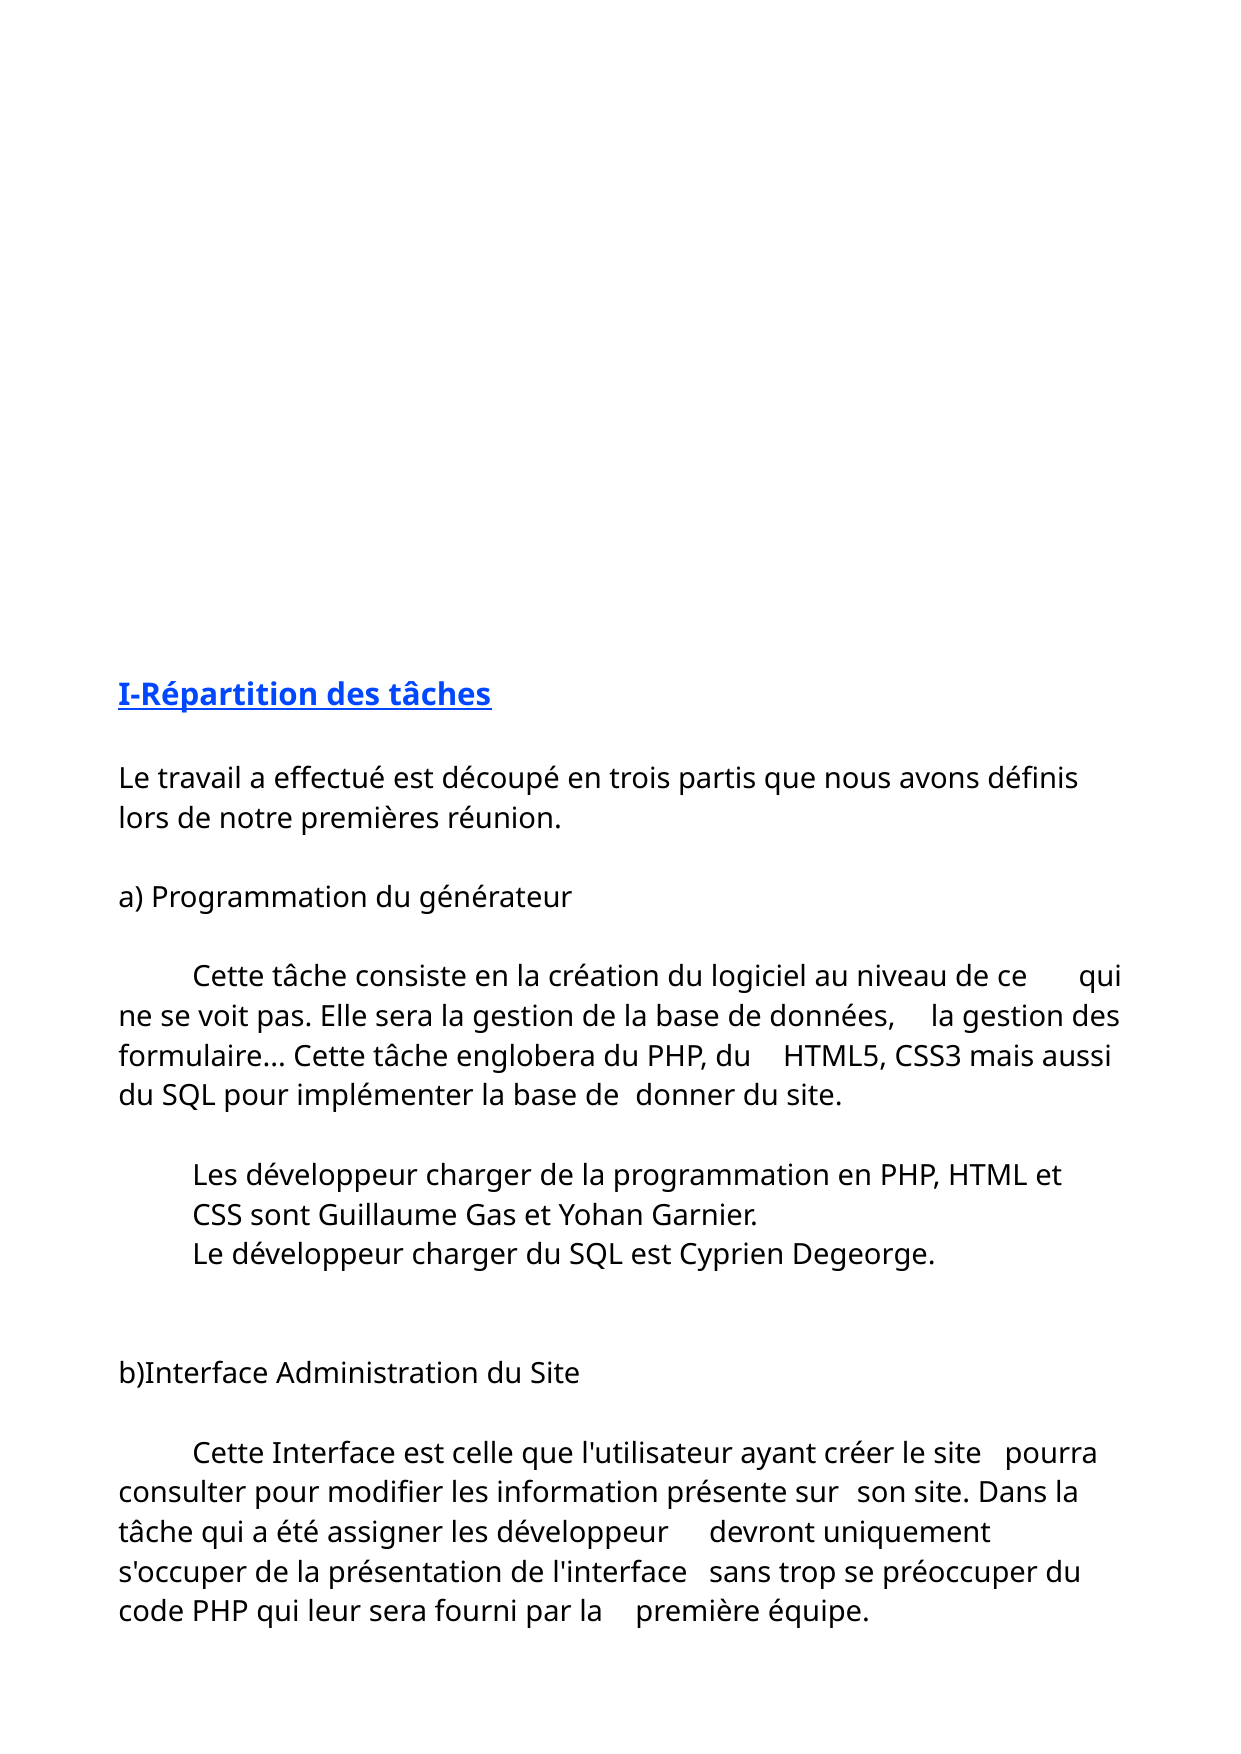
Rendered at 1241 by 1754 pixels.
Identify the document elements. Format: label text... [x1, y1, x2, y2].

text Cette tâche consiste en la création du logiciel au niveau de ce qui ne se voit pas. Elle sera la gestion de la base de données, la gestion des formulaire... Cette tâche englobera du PHP, du HTML5, CSS3 mais aussi du SQL pour implémenter la base de donner du site. [118, 956, 1122, 1114]
text Les développeur charger de la programmation en PHP, HTML et CSS sont Guillaume Gas et Yohan Garnier. [118, 1154, 1122, 1233]
text Le développeur charger du SQL est Cyprien Degeorge. [118, 1233, 1122, 1273]
text Cette Interface est celle que l'utilisateur ayant créer le site pourra consulter pour modifier les information présente sur son site. Dans la tâche qui a été assigner les développeur devront uniquement s'occuper de la présentation de l'interface sans trop se préoccuper du code PHP qui leur sera fourni par la première équipe. [118, 1432, 1122, 1630]
text Le travail a effectué est découpé en trois partis que nous avons définis lors de notre premières réunion. [118, 757, 1122, 837]
text b)Interface Administration du Site [118, 1352, 1122, 1392]
text I-Répartition des tâches [118, 672, 1122, 714]
text a) Programmation du générateur [118, 876, 1122, 916]
